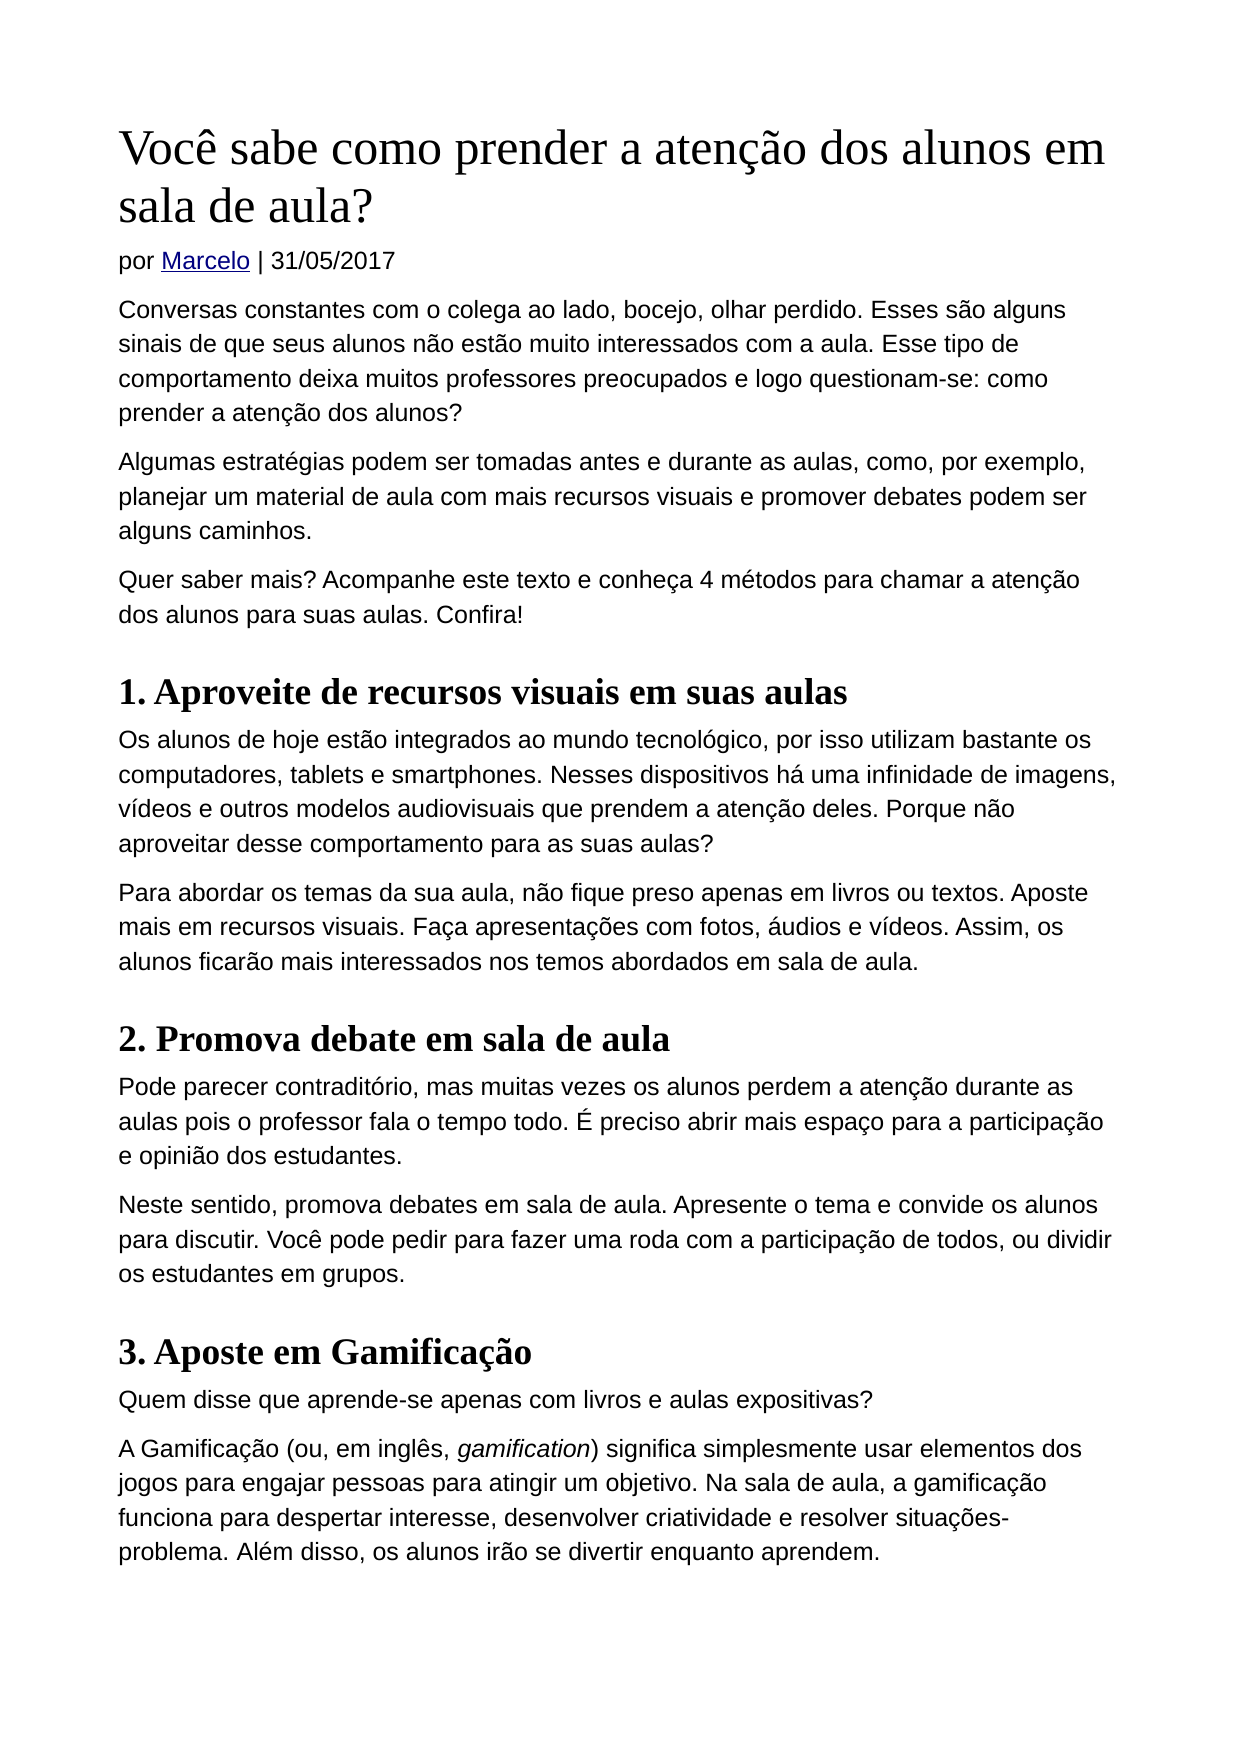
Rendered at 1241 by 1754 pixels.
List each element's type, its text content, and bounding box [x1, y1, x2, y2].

text Para abordar os temas da sua aula, não fique preso apenas em livros ou textos. Aposte mais em recursos visuais. Faça apresentações com fotos, áudios e vídeos. Assim, os alunos ficarão mais interessados nos temos abordados em sala de aula. [118, 878, 1122, 975]
text Quem disse que aprende-se apenas com livros e aulas expositivas? [118, 1385, 1122, 1413]
subtitle 1. Aproveite de recursos visuais em suas aulas [118, 669, 1122, 713]
text por Marcelo | 31/05/2017 [118, 246, 1122, 274]
text Os alunos de hoje estão integrados ao mundo tecnológico, por isso utilizam bastante os computadores, tablets e smartphones. Nesses dispositivos há uma infinidade de imagens, vídeos e outros modelos audiovisuais que prendem a atenção deles. Porque não aproveitar desse comportamento para as suas aulas? [118, 725, 1122, 857]
text Quer saber mais? Acompanhe este texto e conheça 4 métodos para chamar a atenção dos alunos para suas aulas. Confira! [118, 565, 1122, 628]
text Conversas constantes com o colega ao lado, bocejo, olhar perdido. Esses são alguns sinais de que seus alunos não estão muito interessados com a aula. Esse tipo de comportamento deixa muitos professores preocupados e logo questionam-se: como prender a atenção dos alunos? [118, 295, 1122, 427]
subtitle 3. Aposte em Gamificação [118, 1329, 1122, 1372]
subtitle Você sabe como prender a atenção dos alunos em sala de aula? [118, 118, 1122, 233]
text Pode parecer contraditório, mas muitas vezes os alunos perdem a atenção durante as aulas pois o professor fala o tempo todo. É preciso abrir mais espaço para a participação e opinião dos estudantes. [118, 1072, 1122, 1170]
subtitle 2. Promova debate em sala de aula [118, 1017, 1122, 1060]
text Algumas estratégias podem ser tomadas antes e durante as aulas, como, por exemplo, planejar um material de aula com mais recursos visuais e promover debates podem ser alguns caminhos. [118, 447, 1122, 545]
text Neste sentido, promova debates em sala de aula. Apresente o tema e convide os alunos para discutir. Você pode pedir para fazer uma roda com a participação de todos, ou dividir os estudantes em grupos. [118, 1190, 1122, 1288]
text A Gamificação (ou, em inglês, gamification) significa simplesmente usar elementos dos jogos para engajar pessoas para atingir um objetivo. Na sala de aula, a gamificação funciona para despertar interesse, desenvolver criatividade e resolver situações-problema. Além disso, os alunos irão se divertir enquanto aprendem. [118, 1434, 1122, 1566]
